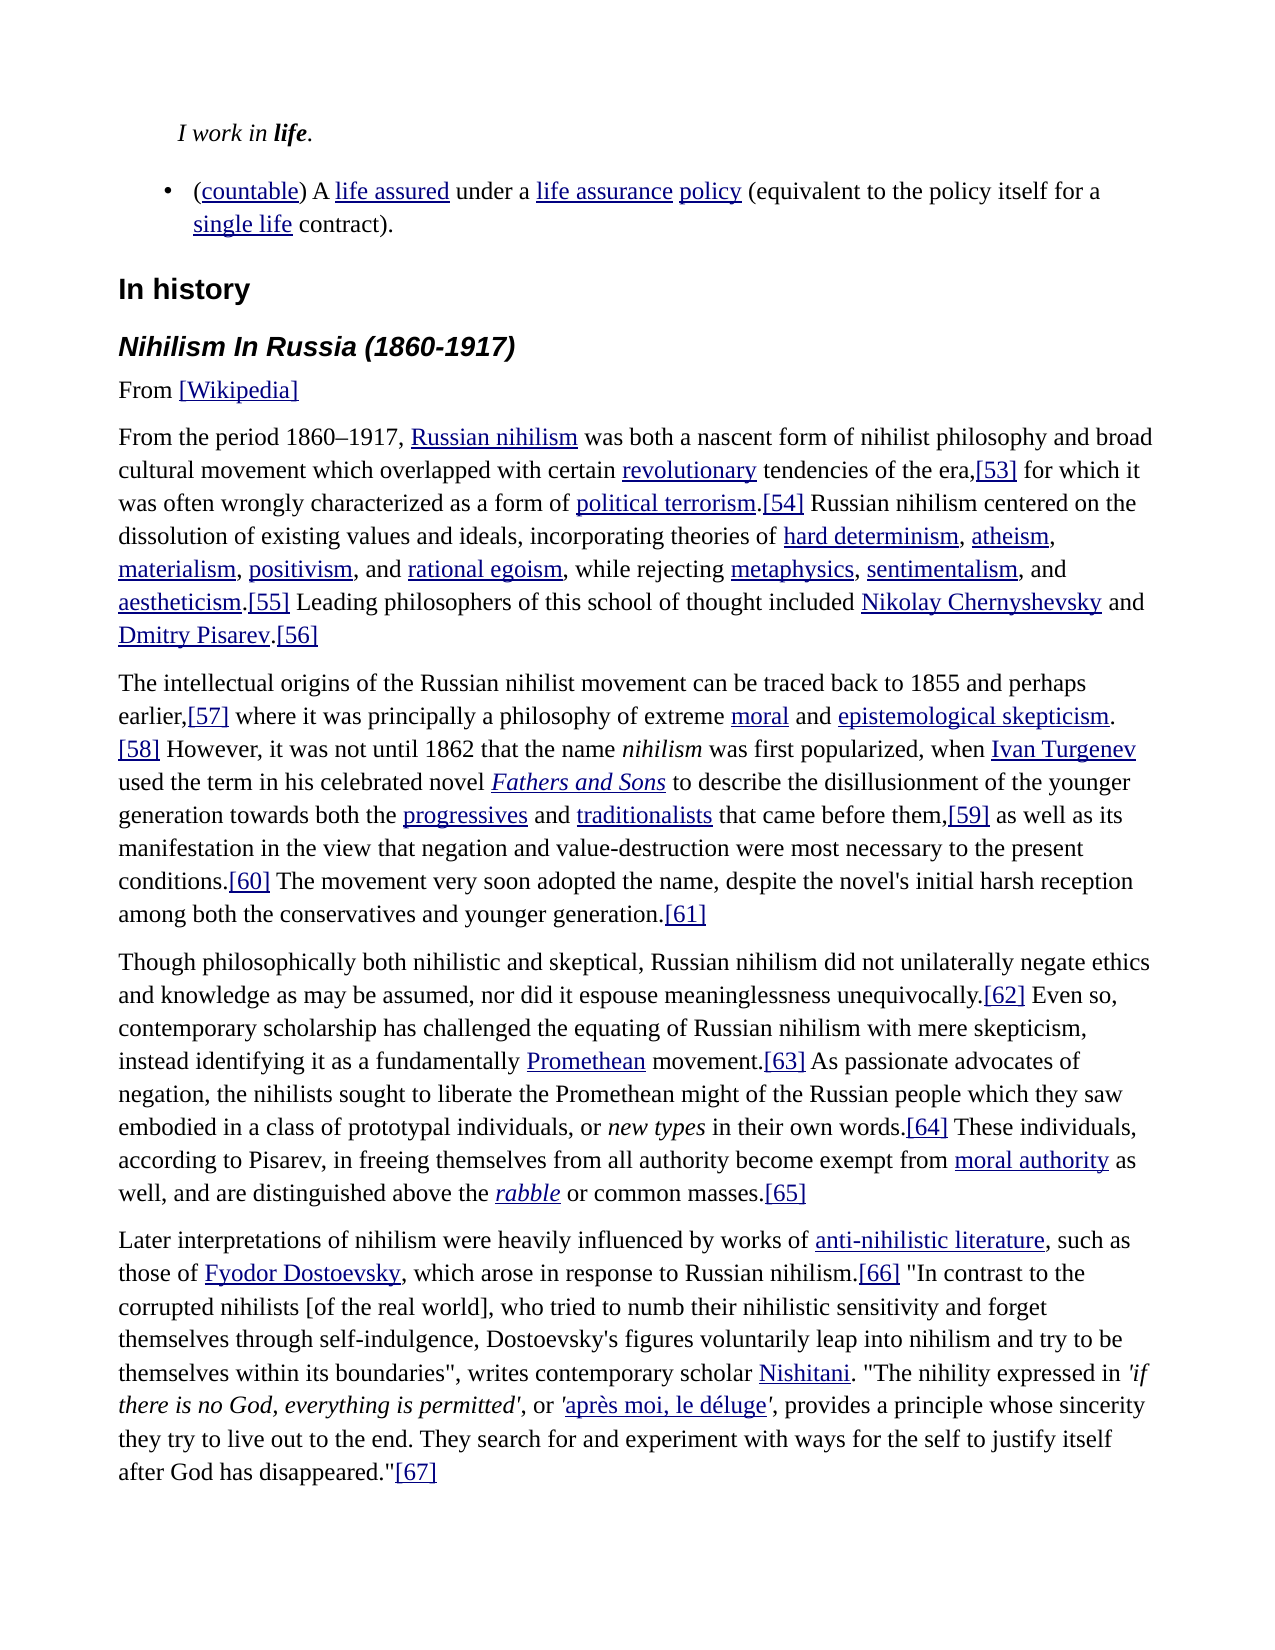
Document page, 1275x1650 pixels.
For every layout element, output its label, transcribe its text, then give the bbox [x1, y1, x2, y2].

text Though philosophically both nihilistic and skeptical, Russian nihilism did not unilaterally negate ethics and knowledge as may be assumed, nor did it espouse meaninglessness unequivocally.[62] Even so, contemporary scholarship has challenged the equating of Russian nihilism with mere skepticism, instead identifying it as a fundamentally Promethean movement.[63] As passionate advocates of negation, the nihilists sought to liberate the Promethean might of the Russian people which they saw embodied in a class of prototypal individuals, or new types in their own words.[64] These individuals, according to Pisarev, in freeing themselves from all authority become exempt from moral authority as well, and are distinguished above the rabble or common masses.[65] [118, 947, 1157, 1207]
text Later interpretations of nihilism were heavily influenced by works of anti-nihilistic literature, such as those of Fyodor Dostoevsky, which arose in response to Russian nihilism.[66] "In contrast to the corrupted nihilists [of the real world], who tried to numb their nihilistic sensitivity and forget themselves through self-indulgence, Dostoevsky's figures voluntarily leap into nihilism and try to be themselves within its boundaries", writes contemporary scholar Nishitani. "The nihility expressed in 'if there is no God, everything is permitted', or 'après moi, le déluge', provides a principle whose sincerity they try to live out to the end. They search for and experiment with ways for the self to justify itself after God has disappeared."[67] [118, 1226, 1157, 1485]
subtitle In history [118, 272, 1157, 305]
list I work in life. [177, 118, 1157, 147]
text The intellectual origins of the Russian nihilist movement can be traced back to 1855 and perhaps earlier,[57] where it was principally a philosophy of extreme moral and epistemological skepticism.[58] However, it was not until 1862 that the name nihilism was first popularized, when Ivan Turgenev used the term in his celebrated novel Fathers and Sons to describe the disillusionment of the younger generation towards both the progressives and traditionalists that came before them,[59] as well as its manifestation in the view that negation and value-destruction were most necessary to the present conditions.[60] The movement very soon adopted the name, despite the novel's initial harsh reception among both the conservatives and younger generation.[61] [118, 668, 1157, 928]
text From [Wikipedia] [118, 375, 1157, 403]
subtitle Nihilism In Russia (1860-1917) [118, 330, 1157, 362]
text From the period 1860–1917, Russian nihilism was both a nascent form of nihilist philosophy and broad cultural movement which overlapped with certain revolutionary tendencies of the era,[53] for which it was often wrongly characterized as a form of political terrorism.[54] Russian nihilism centered on the dissolution of existing values and ideals, incorporating theories of hard determinism, atheism, materialism, positivism, and rational egoism, while rejecting metaphysics, sentimentalism, and aestheticism.[55] Leading philosophers of this school of thought included Nikolay Chernyshevsky and Dmitry Pisarev.[56] [118, 422, 1157, 649]
list (countable) A life assured under a life assurance policy (equivalent to the policy itself for a single life contract). [164, 176, 1157, 238]
